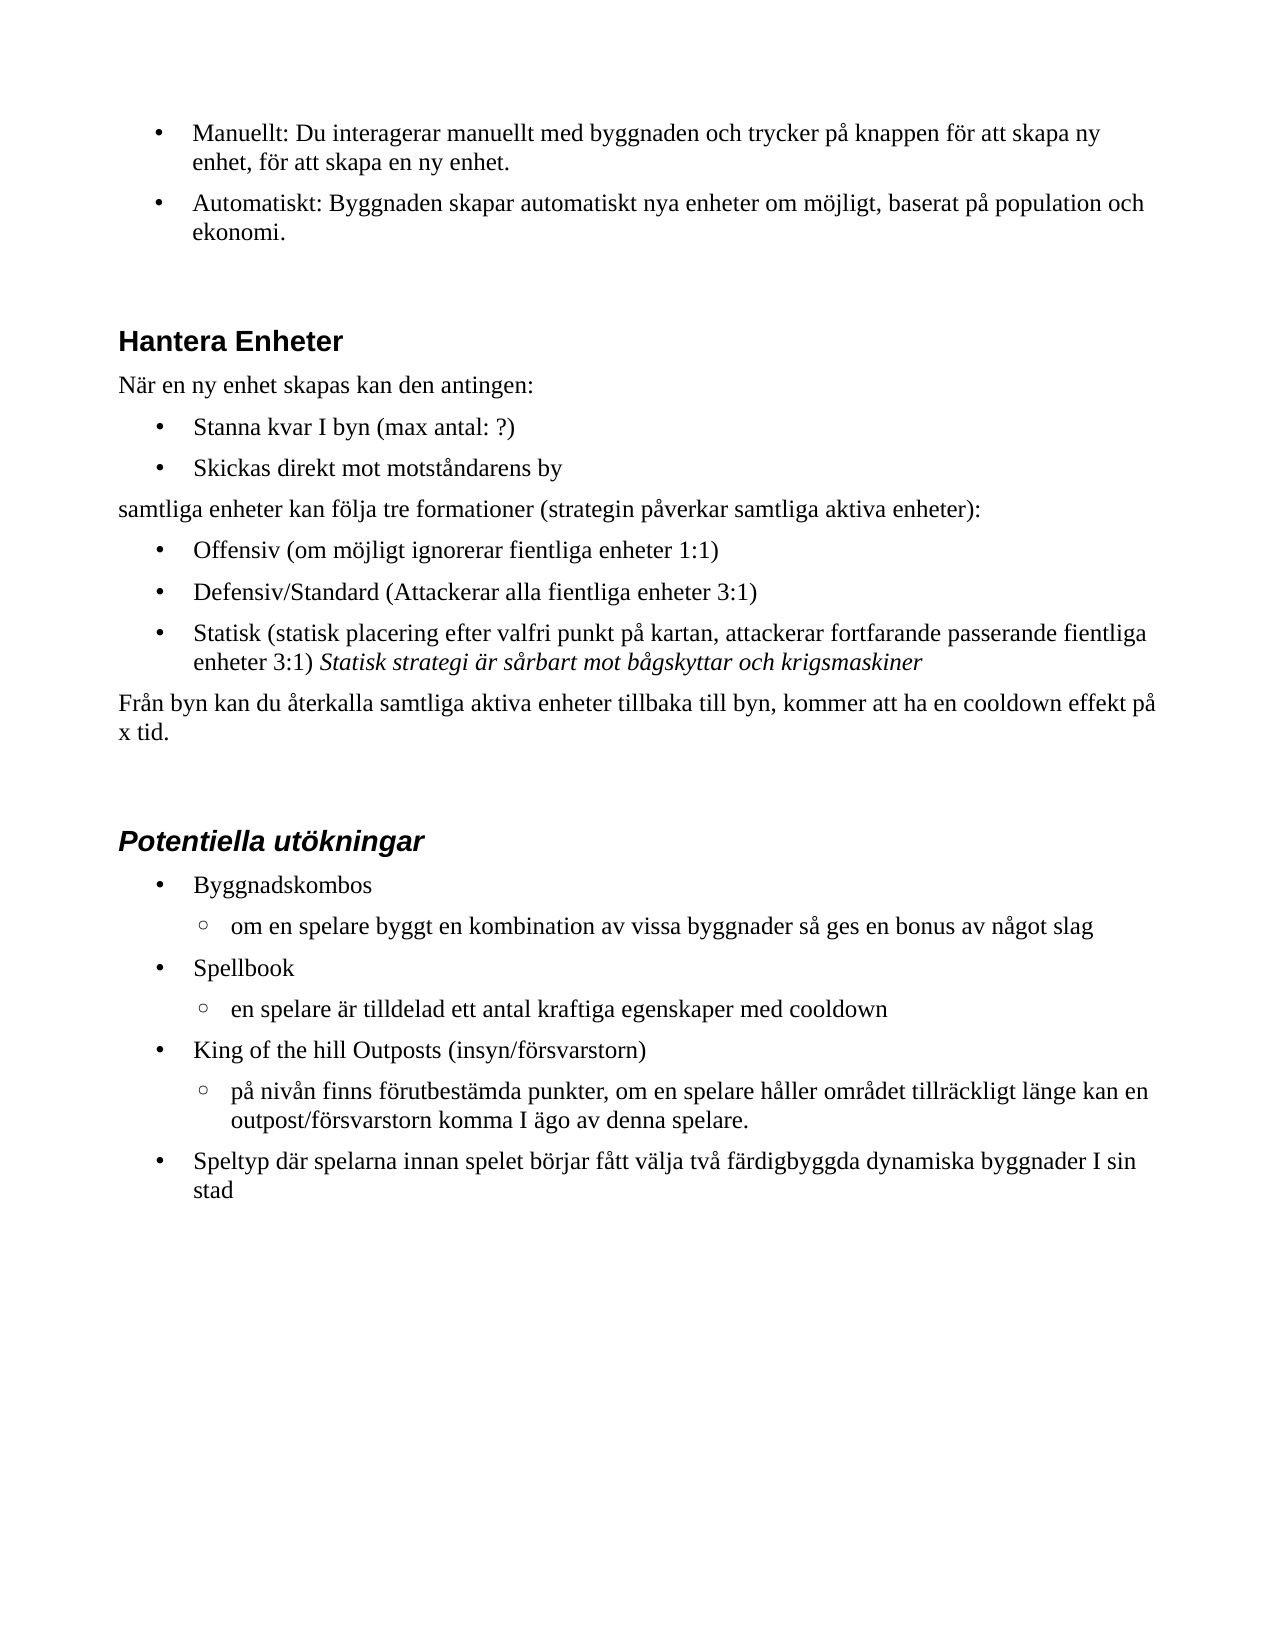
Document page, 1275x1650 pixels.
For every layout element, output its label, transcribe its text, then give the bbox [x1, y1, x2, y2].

list Offensiv (om möjligt ignorerar fientliga enheter 1:1) [156, 535, 1157, 564]
list på nivån finns förutbestämda punkter, om en spelare håller området tillräckligt länge kan en outpost/försvarstorn komma I ägo av denna spelare. [193, 1076, 1157, 1134]
list Speltyp där spelarna innan spelet börjar fått välja två färdigbyggda dynamiska byggnader I sin stad [156, 1146, 1157, 1204]
list King of the hill Outposts (insyn/försvarstorn) [156, 1035, 1157, 1064]
list Spellbook [156, 953, 1157, 981]
list om en spelare byggt en kombination av vissa byggnader så ges en bonus av något slag [193, 911, 1157, 940]
list en spelare är tilldelad ett antal kraftiga egenskaper med cooldown [193, 994, 1157, 1023]
subtitle Potentiella utökningar [118, 824, 1157, 858]
text Från byn kan du återkalla samtliga aktiva enheter tillbaka till byn, kommer att ha en cooldown effekt på x tid. [118, 688, 1157, 745]
text samtliga enheter kan följa tre formationer (strategin påverkar samtliga aktiva enheter): [118, 494, 1157, 523]
list Byggnadskombos [156, 870, 1157, 899]
list Defensiv/Standard (Attackerar alla fientliga enheter 3:1) [156, 577, 1157, 605]
list Skickas direkt mot motståndarens by [156, 453, 1157, 482]
list Automatiskt: Byggnaden skapar automatiskt nya enheter om möjligt, baserat på population och ekonomi. [154, 188, 1157, 246]
list Manuellt: Du interagerar manuellt med byggnaden och trycker på knappen för att skapa ny enhet, för att skapa en ny enhet. [154, 118, 1157, 176]
subtitle Hantera Enheter [118, 324, 1157, 358]
list Stanna kvar I byn (max antal: ?) [156, 412, 1157, 440]
list Statisk (statisk placering efter valfri punkt på kartan, attackerar fortfarande passerande fientliga enheter 3:1) Statisk strategi är sårbart mot bågskyttar och krigsmaskiner [156, 618, 1157, 675]
text När en ny enhet skapas kan den antingen: [118, 370, 1157, 399]
